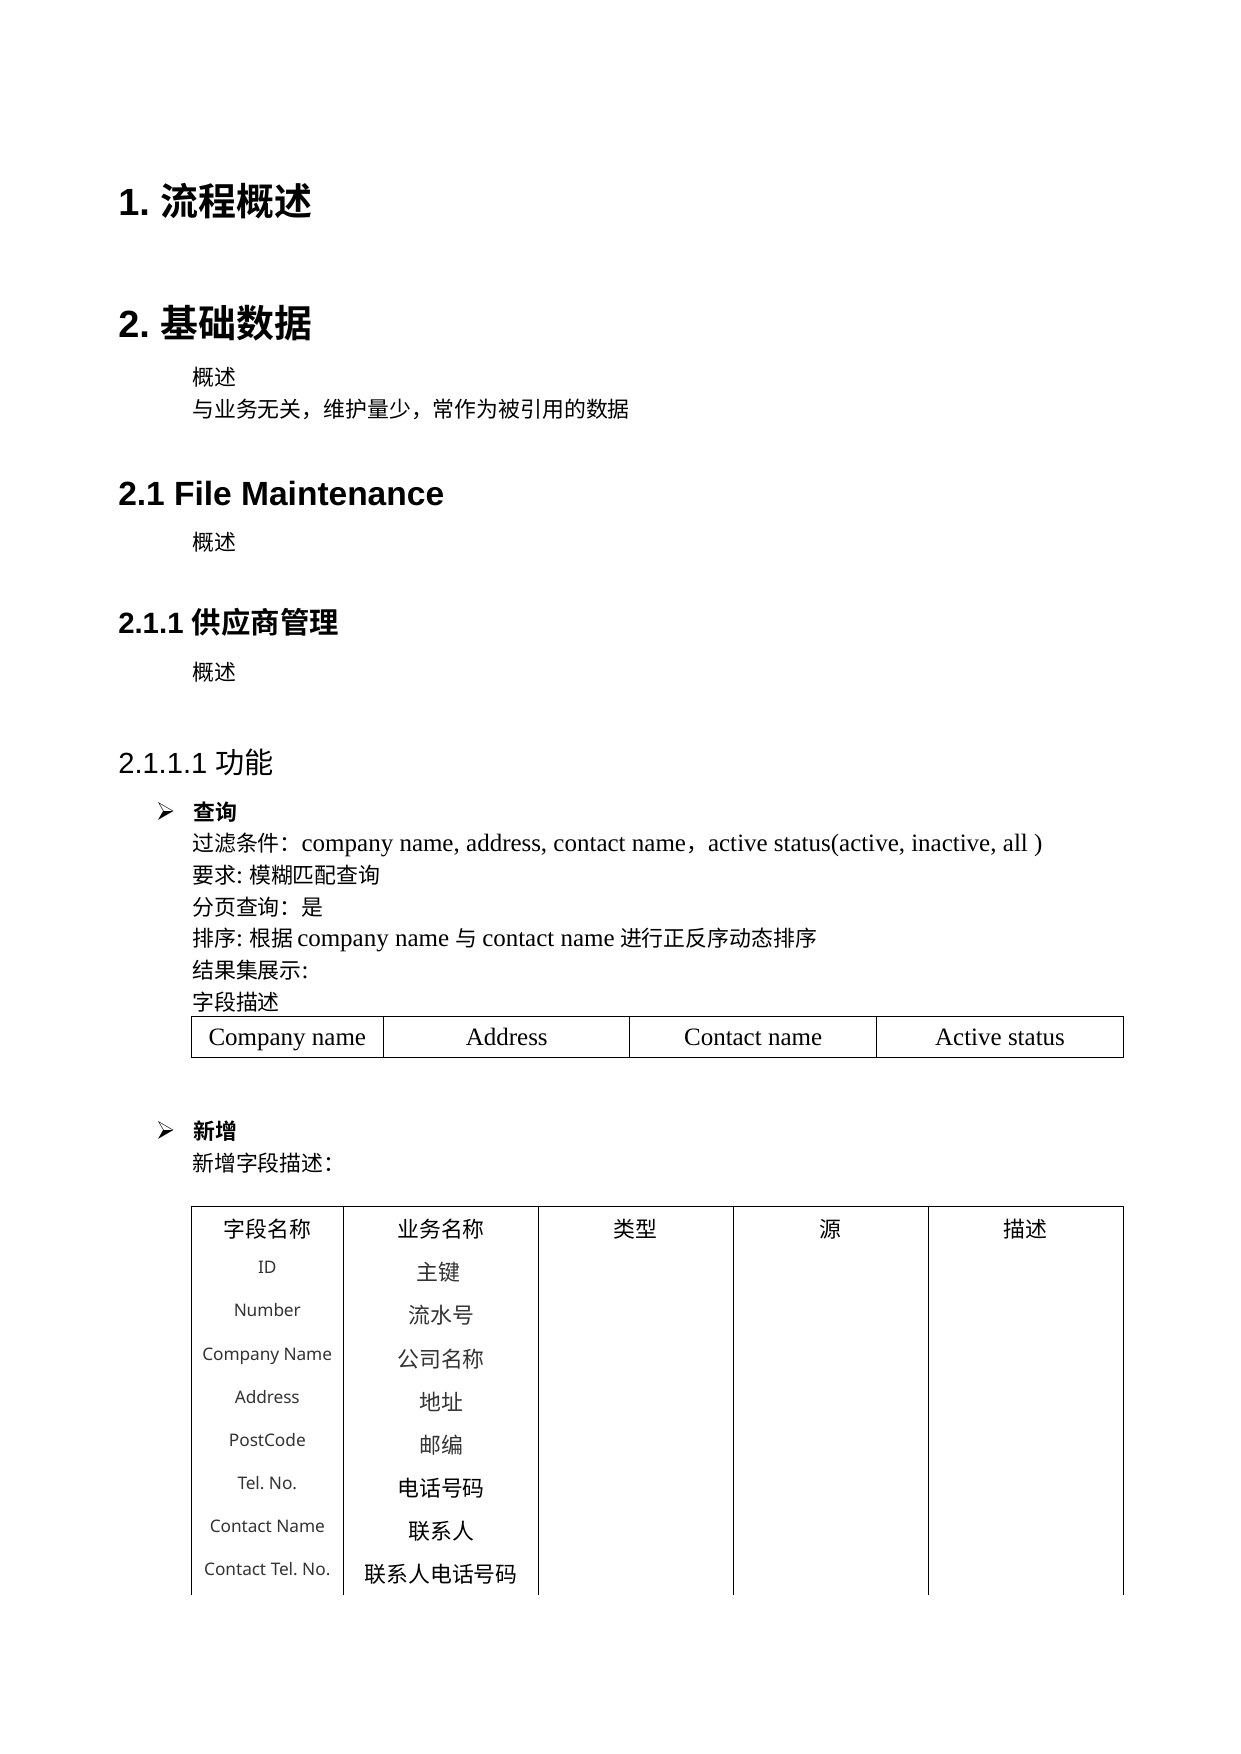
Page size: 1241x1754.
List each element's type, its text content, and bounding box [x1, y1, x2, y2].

table_header Company name [192, 1017, 383, 1057]
table_cell [929, 1250, 1123, 1293]
table_cell Company Name [192, 1336, 343, 1379]
table_cell [539, 1422, 733, 1465]
table_cell Tel. No. [192, 1465, 343, 1508]
table_cell 流水号 [344, 1293, 538, 1336]
table_header 源 [734, 1207, 928, 1249]
text 概述 [118, 524, 1122, 556]
table_cell 地址 [344, 1379, 538, 1422]
table_header Active status [877, 1017, 1123, 1057]
table_cell [539, 1336, 733, 1379]
table_cell Contact Tel. No. [192, 1551, 343, 1594]
table_cell [734, 1293, 928, 1336]
table_cell 公司名称 [344, 1336, 538, 1379]
table_cell [539, 1293, 733, 1336]
table_cell ID [192, 1250, 343, 1293]
subtitle 2.1.1 供应商管理 [118, 599, 1122, 642]
table_cell Contact Name [192, 1508, 343, 1551]
text 分页查询：是 [118, 890, 1122, 921]
table_cell [539, 1551, 733, 1594]
table_header 类型 [539, 1207, 733, 1249]
table_cell [929, 1465, 1123, 1508]
text 新增字段描述： [118, 1146, 1122, 1178]
table_cell [929, 1293, 1123, 1336]
table_cell [539, 1379, 733, 1422]
table_cell [539, 1250, 733, 1293]
table_cell 主键 [344, 1250, 538, 1293]
subtitle 2. 基础数据 [118, 293, 1122, 348]
table_header Contact name [630, 1017, 876, 1057]
table_cell Address [192, 1379, 343, 1422]
table_cell [929, 1336, 1123, 1379]
text 要求: 模糊匹配查询 [118, 858, 1122, 890]
table_cell [929, 1551, 1123, 1594]
table_header 业务名称 [344, 1207, 538, 1249]
table_cell 电话号码 [344, 1465, 538, 1508]
subtitle 1. 流程概述 [118, 172, 1122, 227]
table_cell PostCode [192, 1422, 343, 1465]
text 过滤条件：company name, address, contact name，active status(active, inactive, all ) [118, 826, 1122, 858]
text 概述 [118, 360, 1122, 392]
table_cell [734, 1551, 928, 1594]
table_cell [929, 1379, 1123, 1422]
text 与业务无关，维护量少，常作为被引用的数据 [118, 392, 1122, 424]
table_cell [734, 1508, 928, 1551]
text 排序: 根据company name 与 contact name进行正反序动态排序 [118, 921, 1122, 953]
table_cell 联系人电话号码 [344, 1551, 538, 1594]
table_cell 邮编 [344, 1422, 538, 1465]
table_cell [929, 1508, 1123, 1551]
table_cell [734, 1422, 928, 1465]
table_header 描述 [929, 1207, 1123, 1249]
table_cell [734, 1465, 928, 1508]
table_cell [929, 1422, 1123, 1465]
table_cell [734, 1379, 928, 1422]
text 字段描述 [118, 985, 1122, 1016]
table_cell [539, 1465, 733, 1508]
table_cell [734, 1250, 928, 1293]
table_cell [734, 1336, 928, 1379]
table_header Address [384, 1017, 629, 1057]
list 新增 [156, 1114, 1122, 1146]
text 概述 [118, 654, 1122, 686]
list 查询 [156, 795, 1122, 826]
text 结果集展示: [118, 953, 1122, 985]
table_header 字段名称 [192, 1207, 343, 1249]
subtitle 2.1 File Maintenance [118, 473, 1122, 512]
table_cell [539, 1508, 733, 1551]
table_cell Number [192, 1293, 343, 1336]
table_cell 联系人 [344, 1508, 538, 1551]
subtitle 2.1.1.1 功能 [118, 740, 1122, 782]
